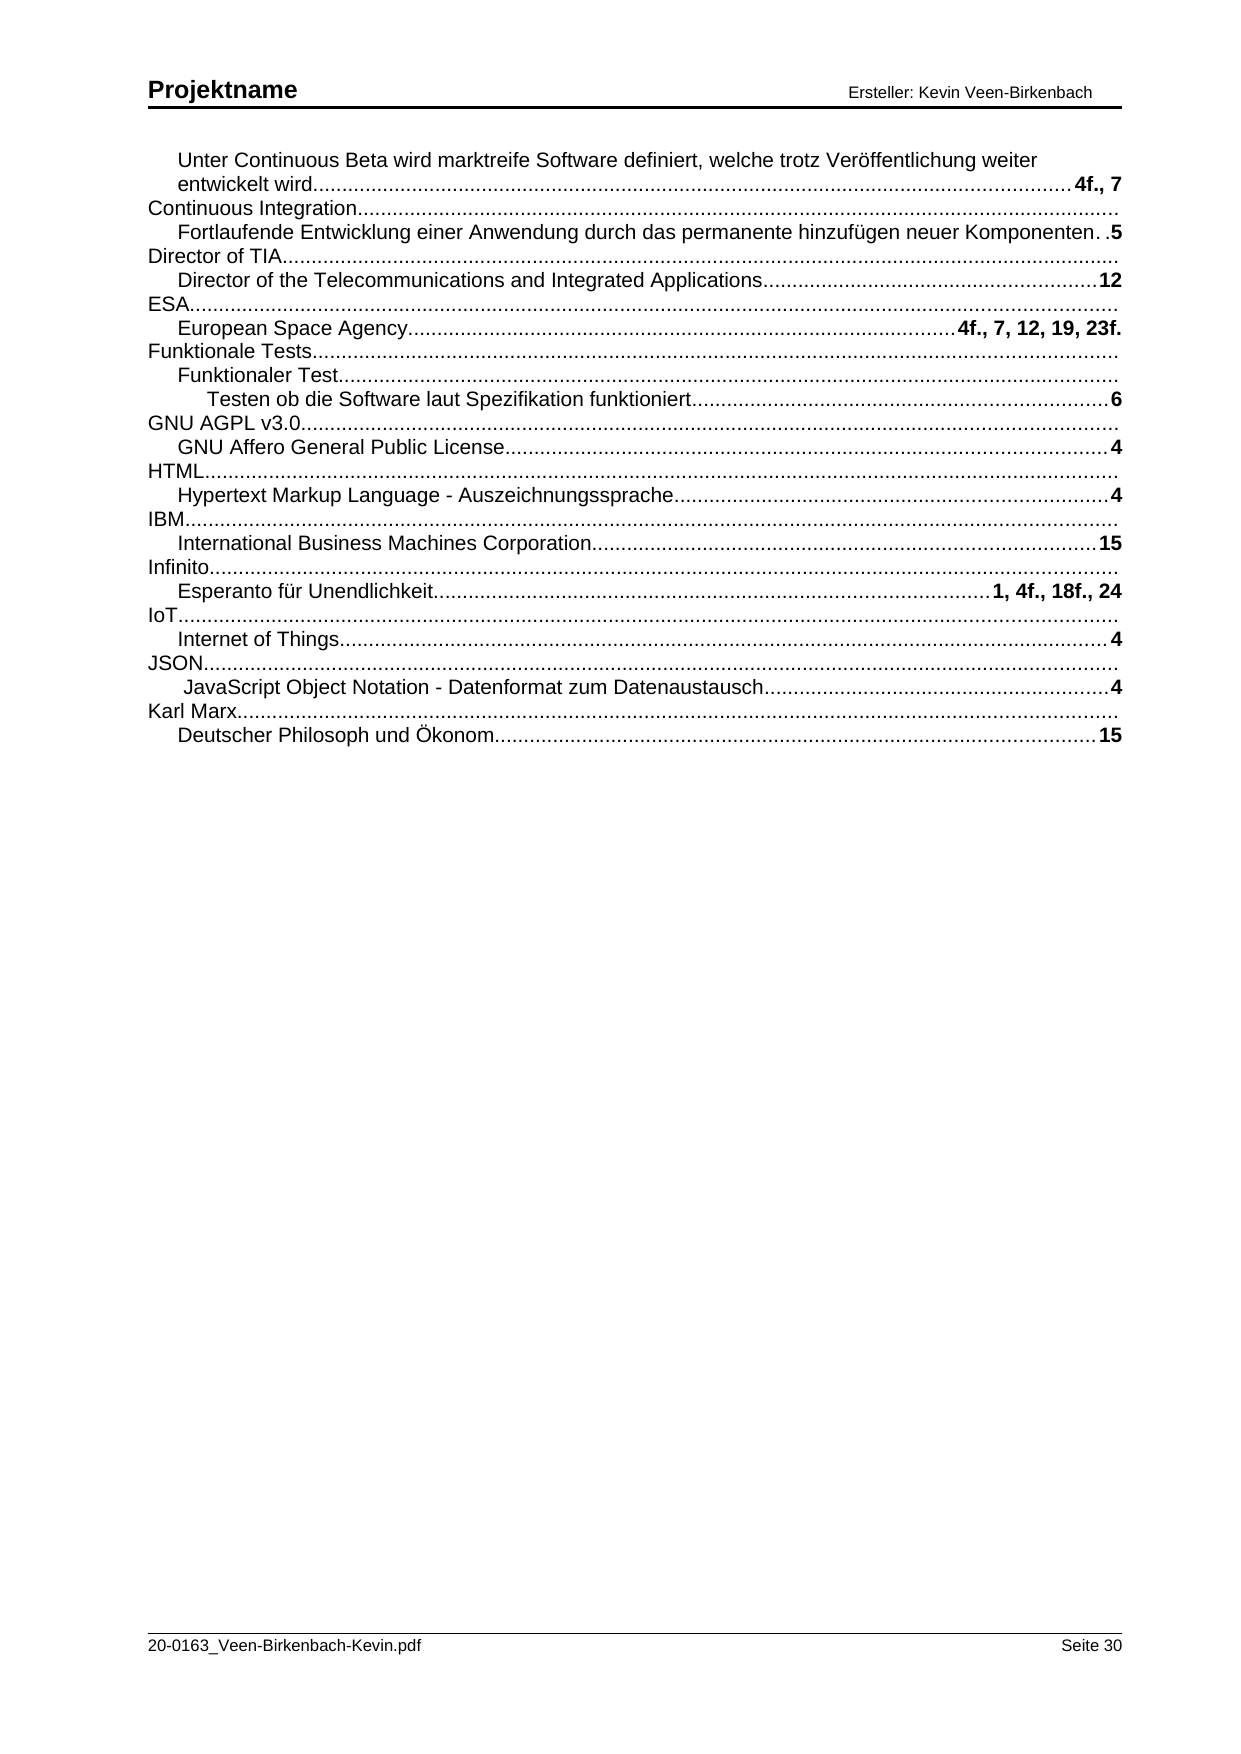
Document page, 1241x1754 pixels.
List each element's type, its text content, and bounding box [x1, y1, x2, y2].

text Hypertext Markup Language - Auszeichnungssprache 4 [177, 483, 1122, 507]
text JSON [148, 651, 1122, 675]
text Testen ob die Software laut Spezifikation funktioniert 6 [207, 387, 1122, 411]
text JavaScript Object Notation - Datenformat zum Datenaustausch 4 [177, 675, 1122, 699]
text ESA [148, 291, 1122, 315]
text Unter Continuous Beta wird marktreife Software definiert, welche trotz Veröffentlichung weiter entwickelt wird 4f., 7 [177, 148, 1122, 196]
text GNU AGPL v3.0 [148, 411, 1122, 435]
text Infinito [148, 555, 1122, 579]
text Deutscher Philosoph und Ökonom 15 [177, 723, 1122, 747]
text GNU Affero General Public License 4 [177, 435, 1122, 459]
text Esperanto für Unendlichkeit 1, 4f., 18f., 24 [177, 579, 1122, 603]
text Funktionaler Test [177, 363, 1122, 387]
text Fortlaufende Entwicklung einer Anwendung durch das permanente hinzufügen neuer Komponenten 5 [177, 219, 1122, 243]
text Continuous Integration [148, 196, 1122, 219]
text IoT [148, 603, 1122, 627]
text IBM [148, 507, 1122, 531]
text Internet of Things 4 [177, 627, 1122, 651]
text International Business Machines Corporation 15 [177, 531, 1122, 555]
text HTML [148, 459, 1122, 483]
text Funktionale Tests [148, 339, 1122, 363]
text European Space Agency 4f., 7, 12, 19, 23f. [177, 315, 1122, 339]
text Director of the Telecommunications and Integrated Applications 12 [177, 267, 1122, 291]
text Director of TIA [148, 243, 1122, 267]
text Karl Marx [148, 699, 1122, 723]
